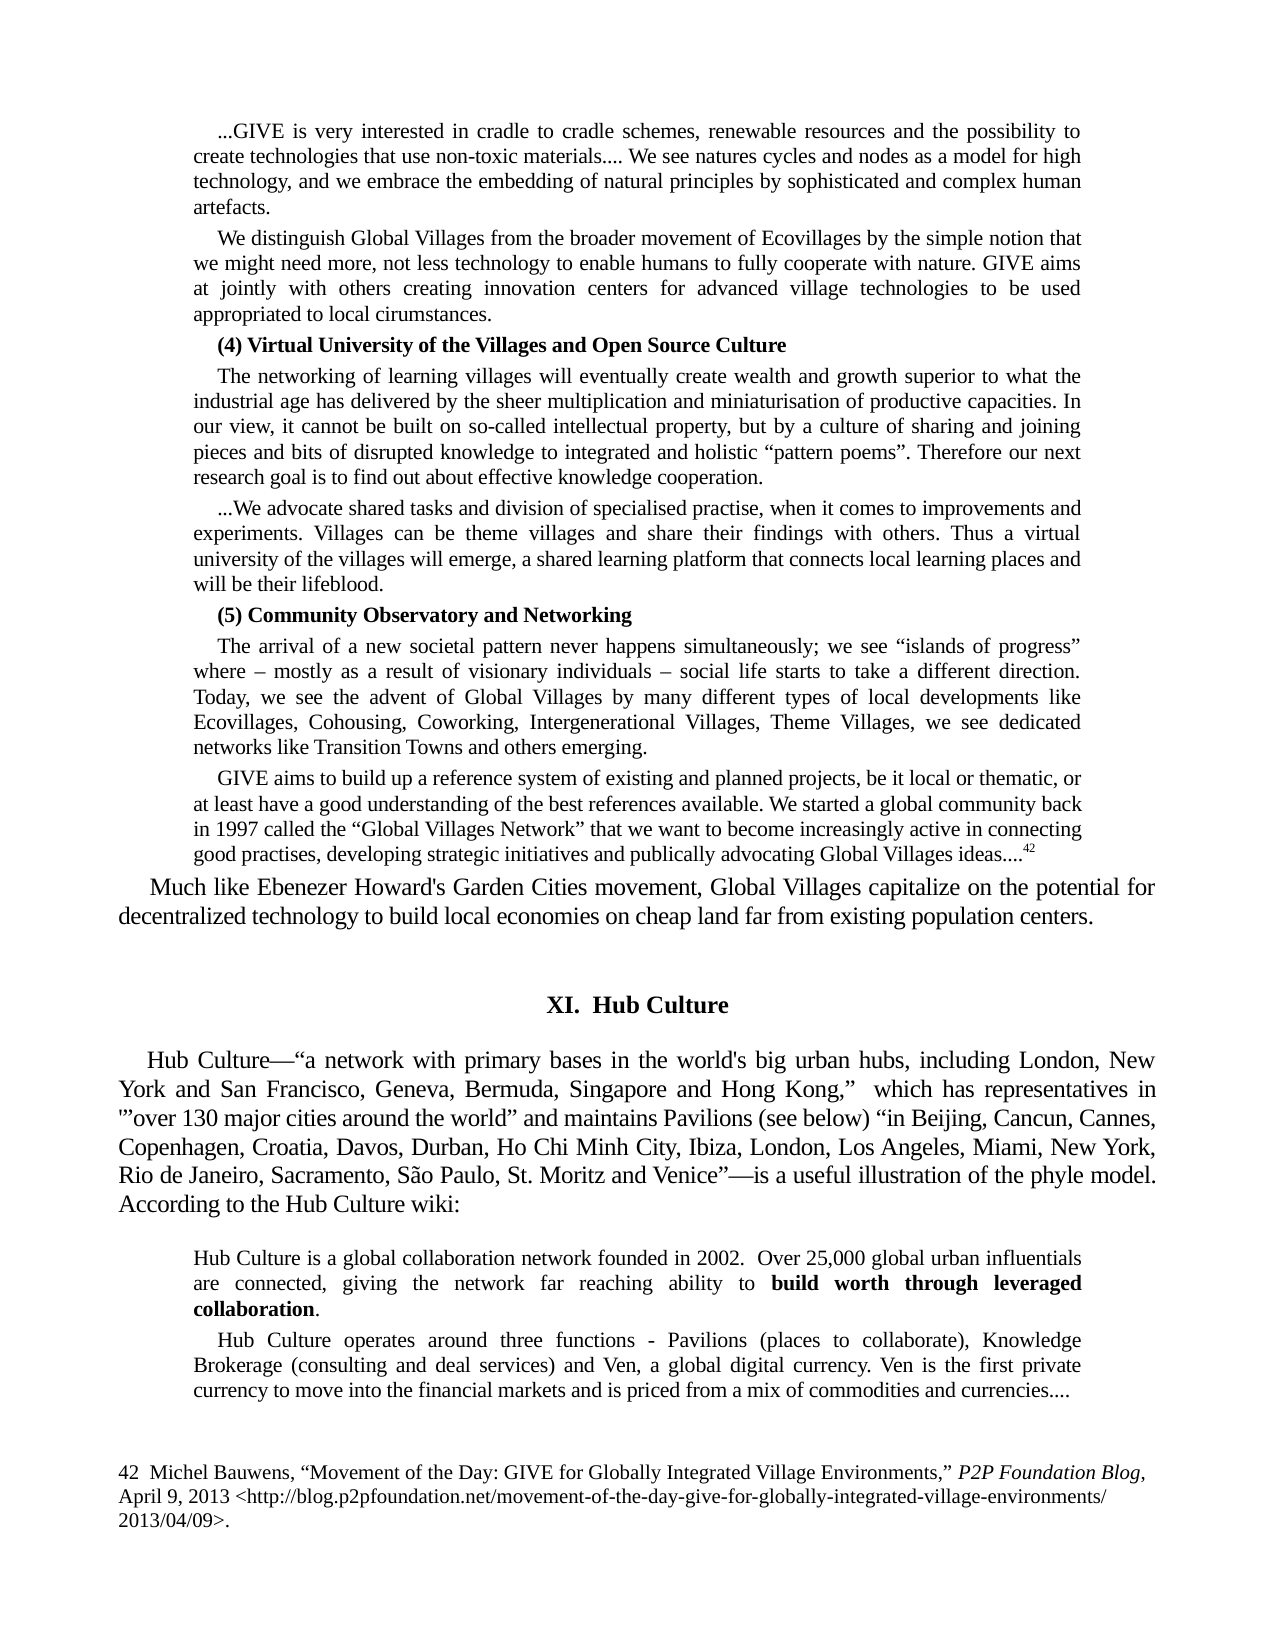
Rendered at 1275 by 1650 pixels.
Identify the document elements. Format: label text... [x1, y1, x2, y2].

text We distinguish Global Villages from the broader movement of Ecovillages by the simple notion that we might need more, not less technology to enable humans to fully cooperate with nature. GIVE aims at jointly with others creating innovation centers for advanced village technologies to be used appropriated to local cirumstances. [193, 225, 1082, 326]
text Hub Culture—“a network with primary bases in the world's big urban hubs, including London, New York and San Francisco, Geneva, Bermuda, Singapore and Hong Kong,” which has representatives in '”over 130 major cities around the world” and maintains Pavilions (see below) “in Beijing, Cancun, Cannes, Copenhagen, Croatia, Davos, Durban, Ho Chi Minh City, Ibiza, London, Los Angeles, Miami, New York, Rio de Janeiro, Sacramento, São Paulo, St. Moritz and Venice”—is a useful illustration of the phyle model. According to the Hub Culture wiki: [118, 1046, 1157, 1218]
text The arrival of a new societal pattern never happens simultaneously; we see “islands of progress” where – mostly as a result of visionary individuals – social life starts to take a different direction. Today, we see the advent of Global Villages by many different types of local developments like Ecovillages, Cohousing, Coworking, Intergenerational Villages, Theme Villages, we see dedicated networks like Transition Towns and others emerging. [193, 633, 1082, 759]
text Much like Ebenezer Howard's Garden Cities movement, Global Villages capitalize on the potential for decentralized technology to build local economies on cheap land far from existing population centers. [118, 872, 1157, 930]
text Michel Bauwens, “Movement of the Day: GIVE for Globally Integrated Village Environments,” P2P Foundation Blog, April 9, 2013 <http://blog.p2pfoundation.net/movement-of-the-day-give-for-globally-integrated-village-environments/2013/04/09>. [118, 1460, 1157, 1532]
text ...GIVE is very interested in cradle to cradle schemes, renewable resources and the possibility to create technologies that use non-toxic materials.... We see natures cycles and nodes as a model for high technology, and we embrace the embedding of natural principles by sophisticated and complex human artefacts. [193, 118, 1082, 219]
text Hub Culture operates around three functions - Pavilions (places to collaborate), Knowledge Brokerage (consulting and deal services) and Ven, a global digital currency. Ven is the first private currency to move into the financial markets and is priced from a mix of commodities and currencies.... [193, 1327, 1082, 1402]
text ...We advocate shared tasks and division of specialised practise, when it comes to improvements and experiments. Villages can be theme villages and share their findings with others. Thus a virtual university of the villages will emerge, a shared learning platform that connects local learning places and will be their lifeblood. [193, 495, 1082, 596]
text (5) Community Observatory and Networking [193, 602, 1082, 627]
title XI. Hub Culture [118, 990, 1157, 1018]
text (4) Virtual University of the Villages and Open Source Culture [193, 332, 1082, 357]
text The networking of learning villages will eventually create wealth and growth superior to what the industrial age has delivered by the sheer multiplication and miniaturisation of productive capacities. In our view, it cannot be built on so-called intellectual property, but by a culture of sharing and joining pieces and bits of disrupted knowledge to integrated and holistic “pattern poems”. Therefore our next research goal is to find out about effective knowledge cooperation. [193, 363, 1082, 489]
text GIVE aims to build up a reference system of existing and planned projects, be it local or thematic, or at least have a good understanding of the best references available. We started a global community back in 1997 called the “Global Villages Network” that we want to become increasingly active in connecting good practises, developing strategic initiatives and publically advocating Global Villages ideas.... [193, 765, 1082, 866]
text Hub Culture is a global collaboration network founded in 2002. Over 25,000 global urban influentials are connected, giving the network far reaching ability to build worth through leveraged collaboration. [193, 1245, 1082, 1321]
